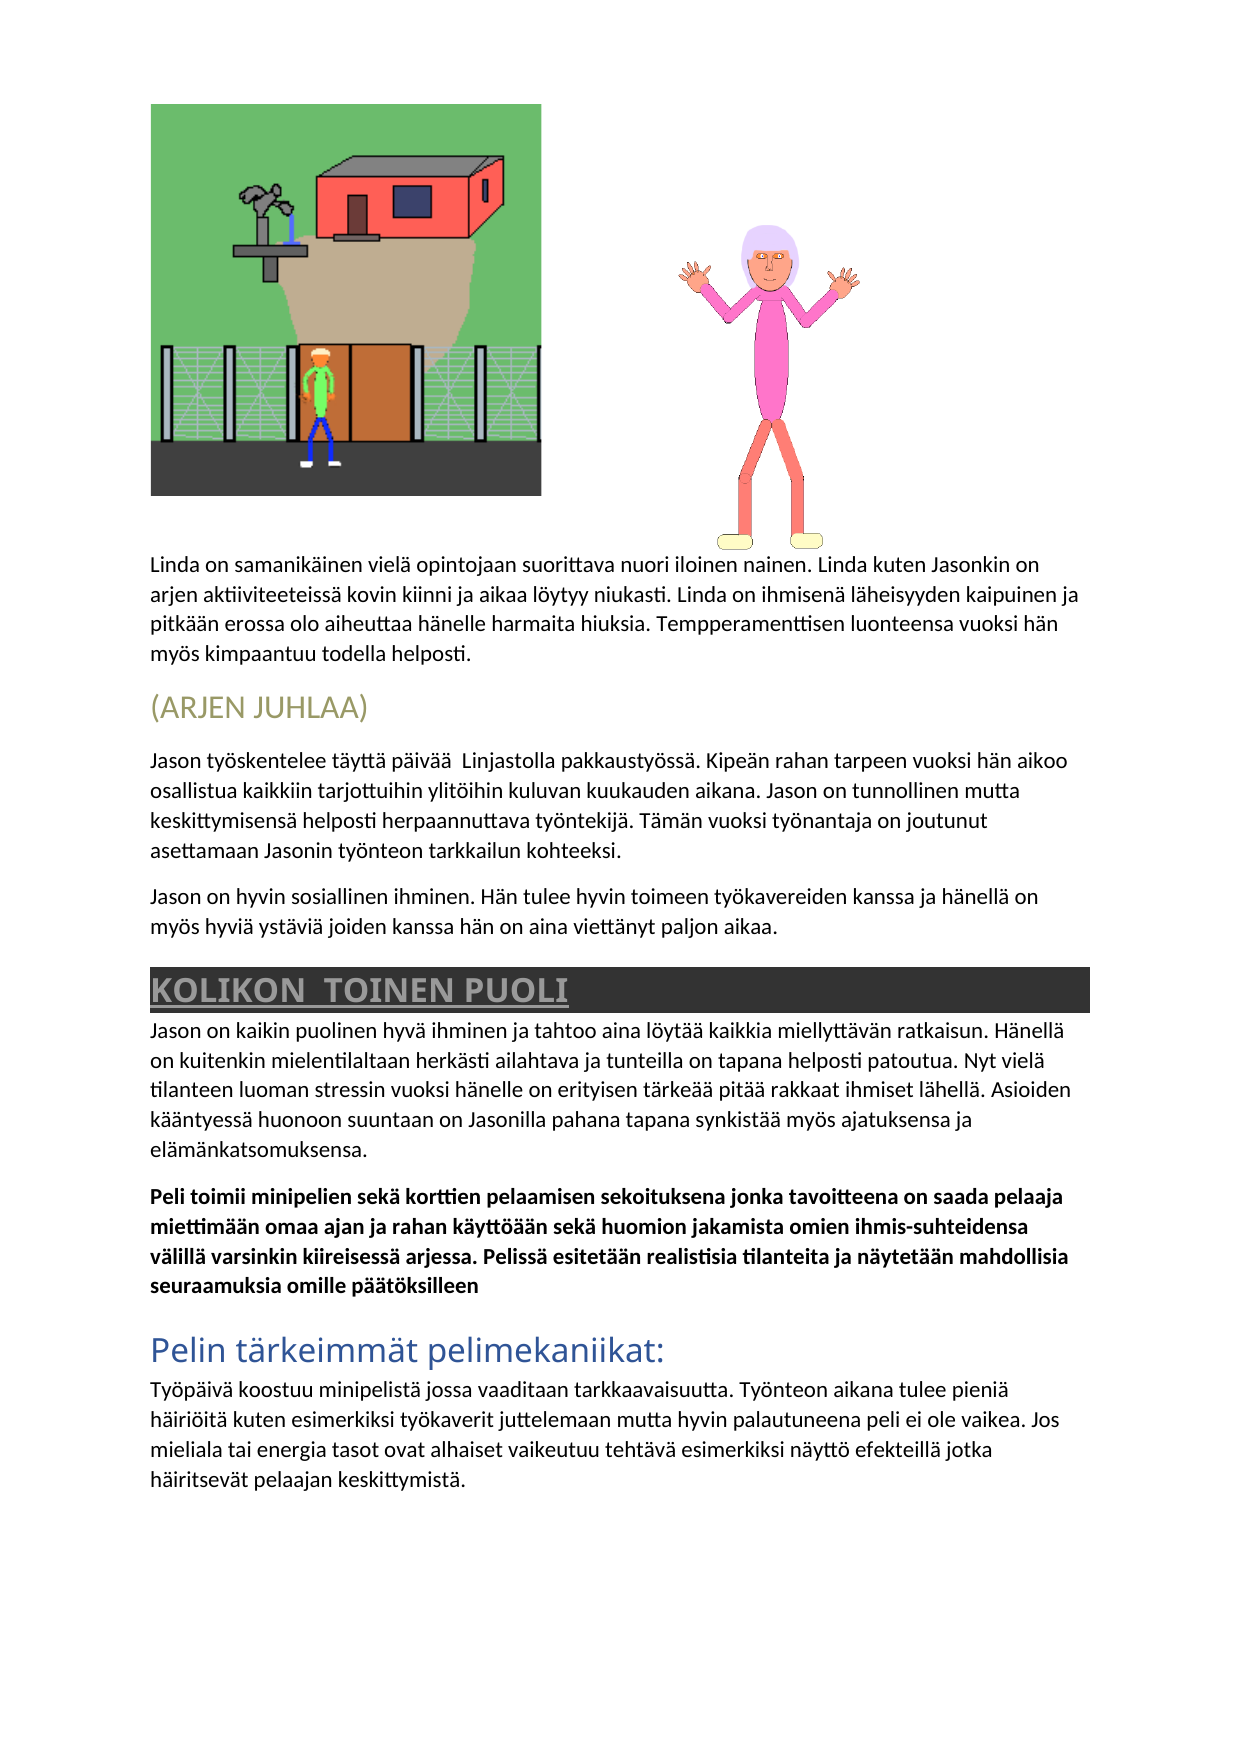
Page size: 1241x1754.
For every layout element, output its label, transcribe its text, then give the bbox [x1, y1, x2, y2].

text Jason on kaikin puolinen hyvä ihminen ja tahtoo aina löytää kaikkia miellyttävän ratkaisun. Hänellä on kuitenkin mielentilaltaan herkästi ailahtava ja tunteilla on tapana helposti patoutua. Nyt vielä tilanteen luoman stressin vuoksi hänelle on erityisen tärkeää pitää rakkaat ihmiset lähellä. Asioiden kääntyessä huonoon suuntaan on Jasonilla pahana tapana synkistää myös ajatuksensa ja elämänkatsomuksensa. [150, 1016, 1090, 1163]
text Peli toimii minipelien sekä korttien pelaamisen sekoituksena jonka tavoitteena on saada pelaaja miettimään omaa ajan ja rahan käyttöään sekä huomion jakamista omien ihmis-suhteidensa välillä varsinkin kiireisessä arjessa. Pelissä esitetään realistisia tilanteita ja näytetään mahdollisia seuraamuksia omille päätöksilleen [150, 1182, 1090, 1300]
subtitle KOLIKON TOINEN PUOLI [150, 967, 1090, 1013]
text (ARJEN JUHLAA) [150, 686, 1090, 727]
picture [675, 224, 867, 550]
subtitle Pelin tärkeimmät pelimekaniikat: [150, 1327, 1090, 1372]
text Jason on hyvin sosiallinen ihminen. Hän tulee hyvin toimeen työkavereiden kanssa ja hänellä on myös hyviä ystäviä joiden kanssa hän on aina viettänyt paljon aikaa. [150, 882, 1090, 940]
picture [150, 104, 542, 496]
text Työpäivä koostuu minipelistä jossa vaaditaan tarkkaavaisuutta. Työnteon aikana tulee pieniä häiriöitä kuten esimerkiksi työkaverit juttelemaan mutta hyvin palautuneena peli ei ole vaikea. Jos mieliala tai energia tasot ovat alhaiset vaikeutuu tehtävä esimerkiksi näyttö efekteillä jotka häiritsevät pelaajan keskittymistä. [150, 1375, 1090, 1493]
text Jason työskentelee täyttä päivää Linjastolla pakkaustyössä. Kipeän rahan tarpeen vuoksi hän aikoo osallistua kaikkiin tarjottuihin ylitöihin kuluvan kuukauden aikana. Jason on tunnollinen mutta keskittymisensä helposti herpaannuttava työntekijä. Tämän vuoksi työnantaja on joutunut asettamaan Jasonin työnteon tarkkailun kohteeksi. [150, 746, 1090, 864]
text Linda on samanikäinen vielä opintojaan suorittava nuori iloinen nainen. Linda kuten Jasonkin on arjen aktiiviteeteissä kovin kiinni ja aikaa löytyy niukasti. Linda on ihmisenä läheisyyden kaipuinen ja pitkään erossa olo aiheuttaa hänelle harmaita hiuksia. Tempperamenttisen luonteensa vuoksi hän myös kimpaantuu todella helposti. [150, 150, 1090, 667]
